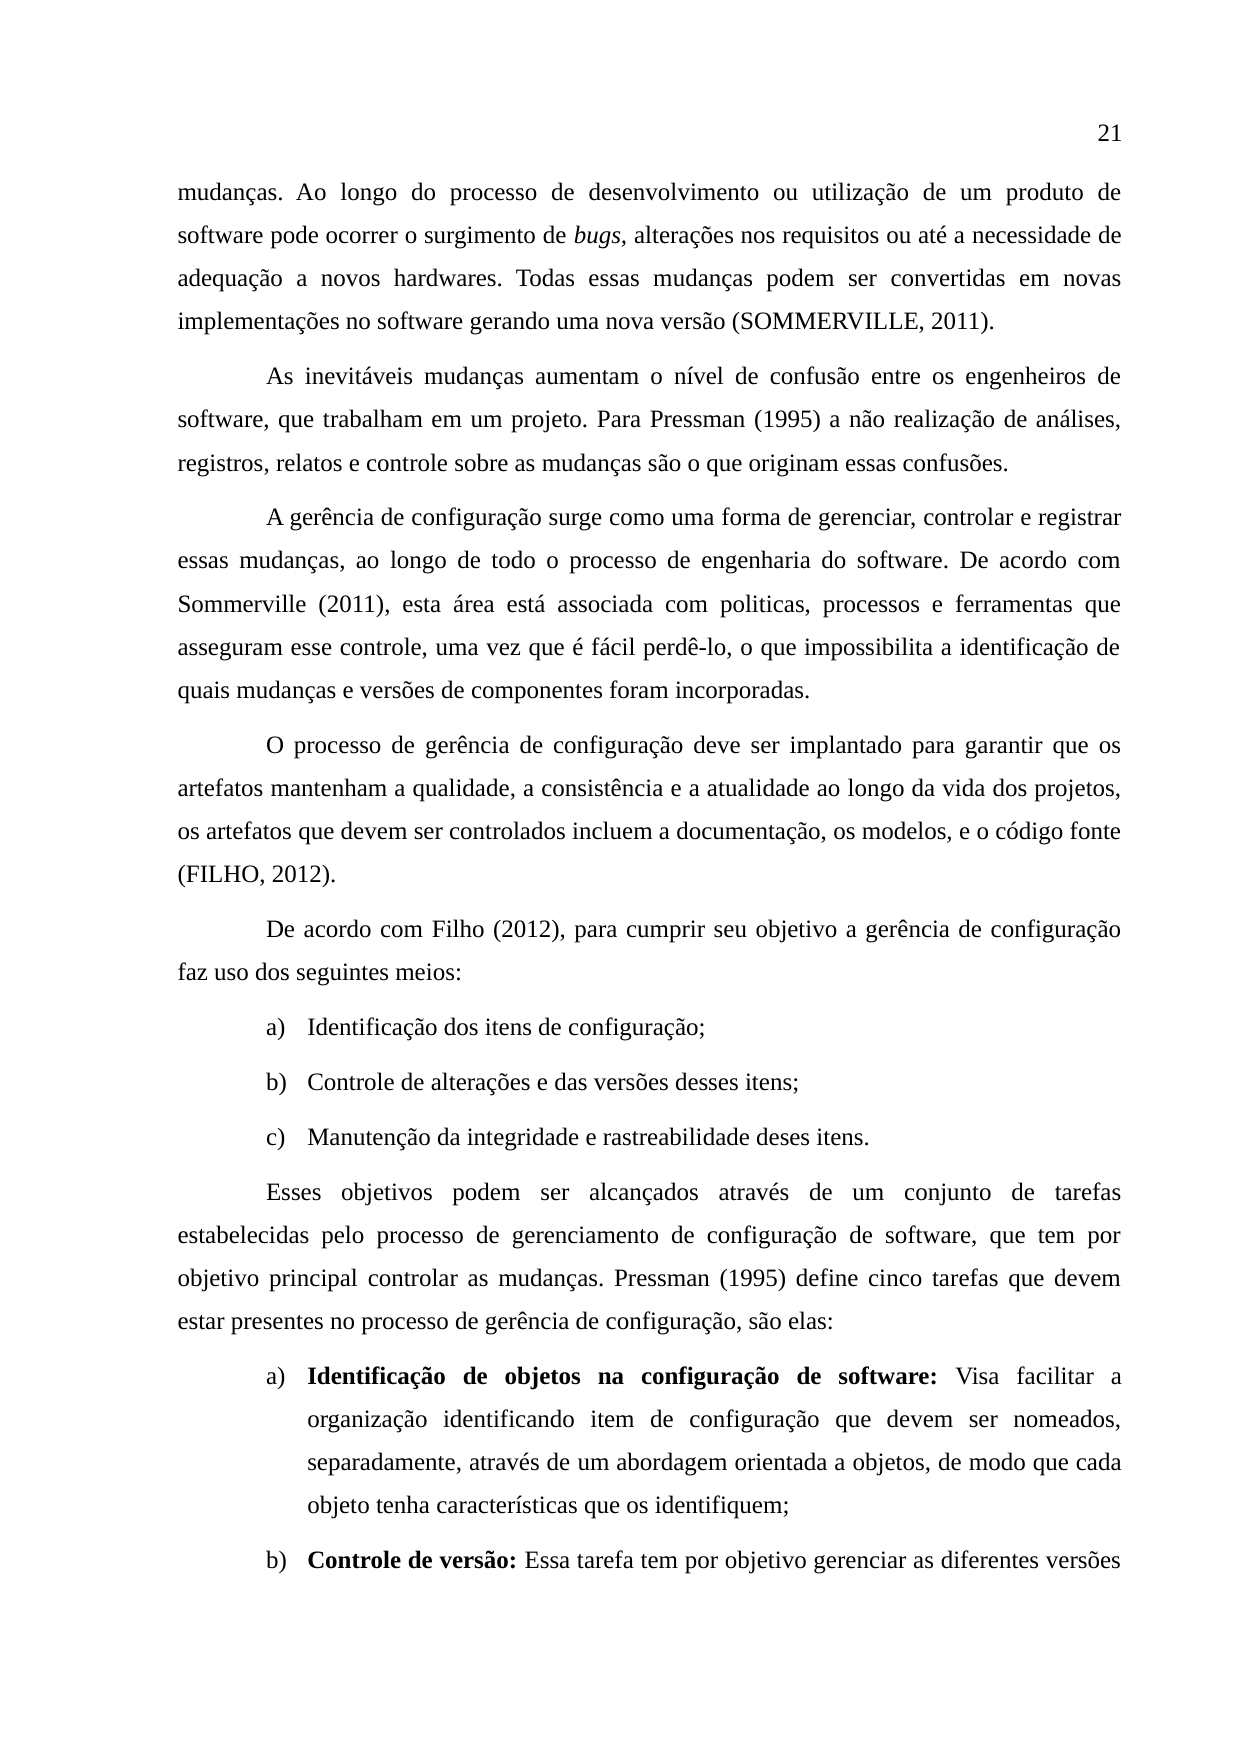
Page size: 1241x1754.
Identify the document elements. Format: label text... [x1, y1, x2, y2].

list Controle de alterações e das versões desses itens; [266, 1067, 1122, 1096]
text De acordo com Filho (2012), para cumprir seu objetivo a gerência de configuração faz uso dos seguintes meios: [177, 914, 1122, 986]
list Identificação de objetos na configuração de software: Visa facilitar a organização identificando item de configuração que devem ser nomeados, separadamente, através de um abordagem orientada a objetos, de modo que cada objeto tenha características que os identifiquem; [266, 1361, 1122, 1519]
list Identificação dos itens de configuração; [266, 1012, 1122, 1041]
text Esses objetivos podem ser alcançados através de um conjunto de tarefas estabelecidas pelo processo de gerenciamento de configuração de software, que tem por objetivo principal controlar as mudanças. Pressman (1995) define cinco tarefas que devem estar presentes no processo de gerência de configuração, são elas: [177, 1177, 1122, 1335]
list Manutenção da integridade e rastreabilidade deses itens. [266, 1122, 1122, 1151]
text A gerência de configuração surge como uma forma de gerenciar, controlar e registrar essas mudanças, ao longo de todo o processo de engenharia do software. De acordo com Sommerville (2011), esta área está associada com politicas, processos e ferramentas que asseguram esse controle, uma vez que é fácil perdê-lo, o que impossibilita a identificação de quais mudanças e versões de componentes foram incorporadas. [177, 502, 1122, 704]
text As inevitáveis mudanças aumentam o nível de confusão entre os engenheiros de software, que trabalham em um projeto. Para Pressman (1995) a não realização de análises, registros, relatos e controle sobre as mudanças são o que originam essas confusões. [177, 361, 1122, 476]
text mudanças. Ao longo do processo de desenvolvimento ou utilização de um produto de software pode ocorrer o surgimento de bugs, alterações nos requisitos ou até a necessidade de adequação a novos hardwares. Todas essas mudanças podem ser convertidas em novas implementações no software gerando uma nova versão (SOMMERVILLE, 2011). [177, 177, 1122, 335]
list Controle de versão: Essa tarefa tem por objetivo gerenciar as diferentes versões [266, 1545, 1122, 1574]
text O processo de gerência de configuração deve ser implantado para garantir que os artefatos mantenham a qualidade, a consistência e a atualidade ao longo da vida dos projetos, os artefatos que devem ser controlados incluem a documentação, os modelos, e o código fonte (FILHO, 2012). [177, 730, 1122, 888]
